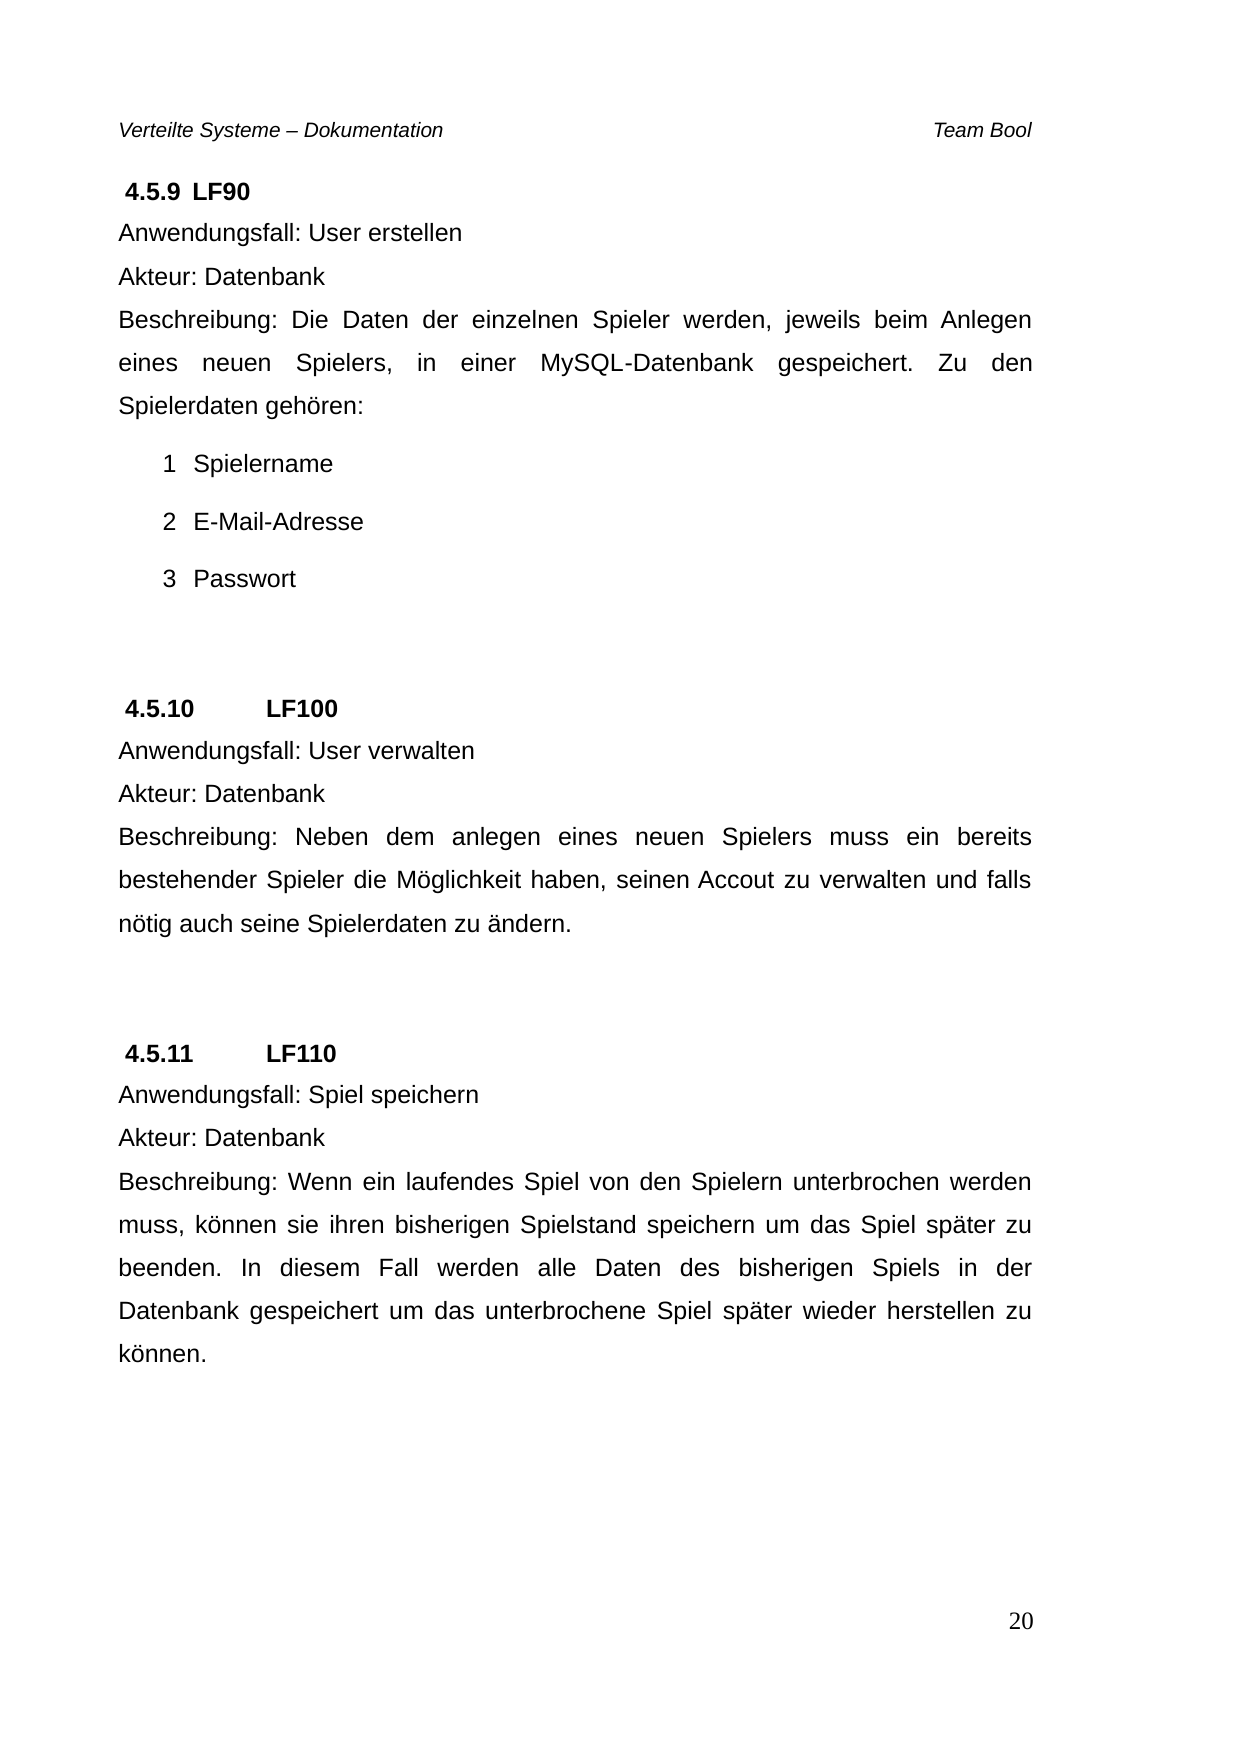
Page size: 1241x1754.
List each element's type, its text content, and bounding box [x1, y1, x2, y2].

list E‑Mail‑Adresse [156, 507, 1033, 535]
subtitle LF110 [118, 1038, 1033, 1067]
subtitle LF90 [118, 177, 1033, 206]
text Beschreibung: Neben dem anlegen eines neuen Spielers muss ein bereits bestehender Spieler die Möglichkeit haben, seinen Accout zu verwalten und falls nötig auch seine Spielerdaten zu ändern. [118, 822, 1033, 937]
text Akteur: Datenbank [118, 1123, 1033, 1152]
text Akteur: Datenbank [118, 262, 1033, 290]
text Anwendungsfall: User verwalten [118, 736, 1033, 764]
text Beschreibung: Die Daten der einzelnen Spieler werden, jeweils beim Anlegen eines neuen Spielers, in einer MySQL‑Datenbank gespeichert. Zu den Spielerdaten gehören: [118, 305, 1033, 420]
list Passwort [156, 564, 1033, 593]
text Akteur: Datenbank [118, 779, 1033, 808]
subtitle LF100 [118, 694, 1033, 723]
text Anwendungsfall: Spiel speichern [118, 1080, 1033, 1108]
list Spielername [156, 449, 1033, 478]
text Anwendungsfall: User erstellen [118, 218, 1033, 247]
text Beschreibung: Wenn ein laufendes Spiel von den Spielern unterbrochen werden muss, können sie ihren bisherigen Spielstand speichern um das Spiel später zu beenden. In diesem Fall werden alle Daten des bisherigen Spiels in der Datenbank gespeichert um das unterbrochene Spiel später wieder herstellen zu können. [118, 1166, 1033, 1368]
